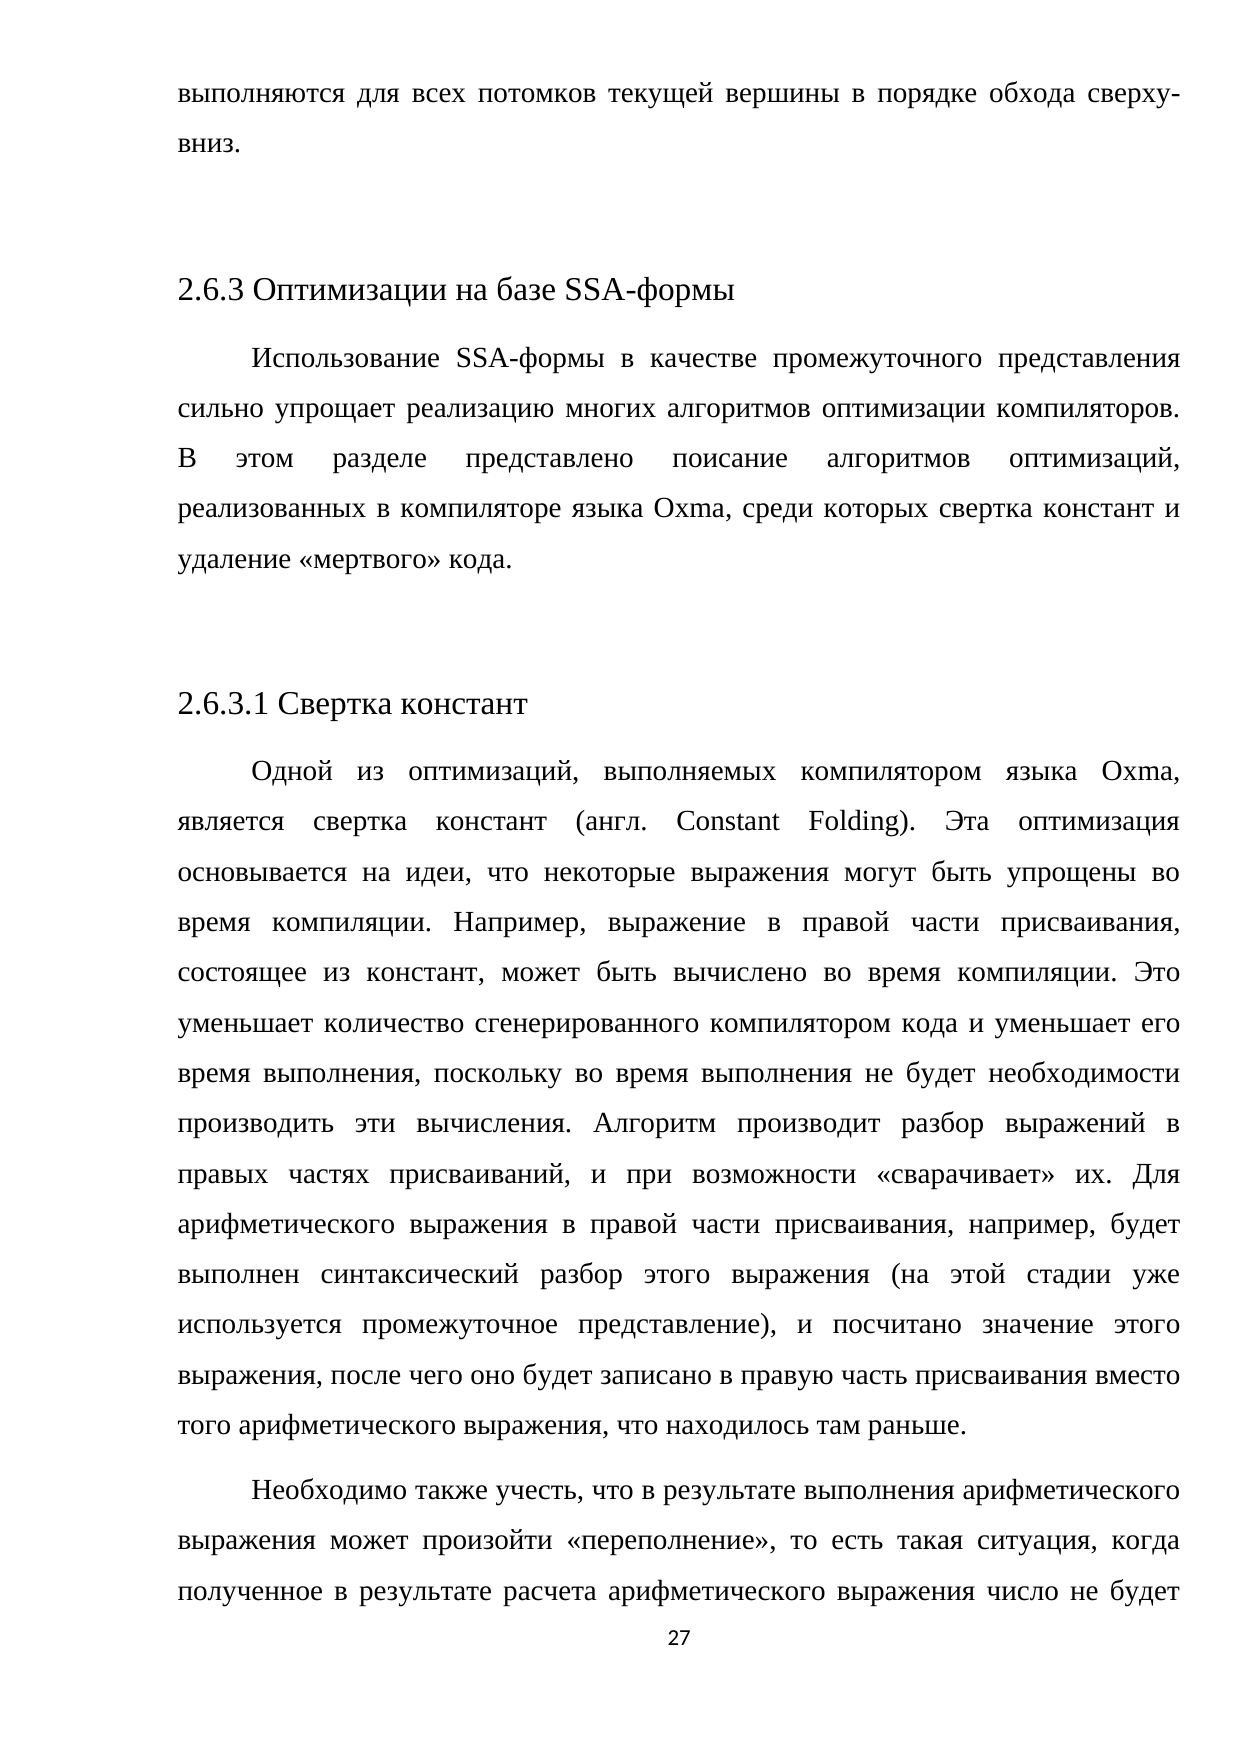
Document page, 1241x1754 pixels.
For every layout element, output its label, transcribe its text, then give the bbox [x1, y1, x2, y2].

text Использование SSA-формы в качестве промежуточного представления сильно упрощает реализацию многих алгоритмов оптимизации компиляторов. В этом разделе представлено поисание алгоритмов оптимизаций, реализованных в компиляторе языка Oxma, среди которых свертка констант и удаление «мертвого» кода. [177, 340, 1181, 574]
subtitle 2.6.3 Оптимизации на базе SSA-формы [177, 270, 1181, 308]
text Необходимо также учесть, что в результате выполнения арифметического выражения может произойти «переполнение», то есть такая ситуация, когда полученное в результате расчета арифметического выражения число не будет [177, 1472, 1181, 1606]
subtitle 2.6.3.1 Свертка констант [177, 683, 1181, 722]
text выполняются для всех потомков текущей вершины в порядке обхода сверху-вниз. [177, 75, 1181, 159]
text Одной из оптимизаций, выполняемых компилятором языка Oxma, является свертка констант (англ. Constant Folding). Эта оптимизация основывается на идеи, что некоторые выражения могут быть упрощены во время компиляции. Например, выражение в правой части присваивания, состоящее из констант, может быть вычислено во время компиляции. Это уменьшает количество сгенерированного компилятором кода и уменьшает его время выполнения, поскольку во время выполнения не будет необходимости производить эти вычисления. Алгоритм производит разбор выражений в правых частях присваиваний, и при возможности «сварачивает» их. Для арифметического выражения в правой части присваивания, например, будет выполнен синтаксический разбор этого выражения (на этой стадии уже используется промежуточное представление), и посчитано значение этого выражения, после чего оно будет записано в правую часть присваивания вместо того арифметического выражения, что находилось там раньше. [177, 753, 1181, 1441]
